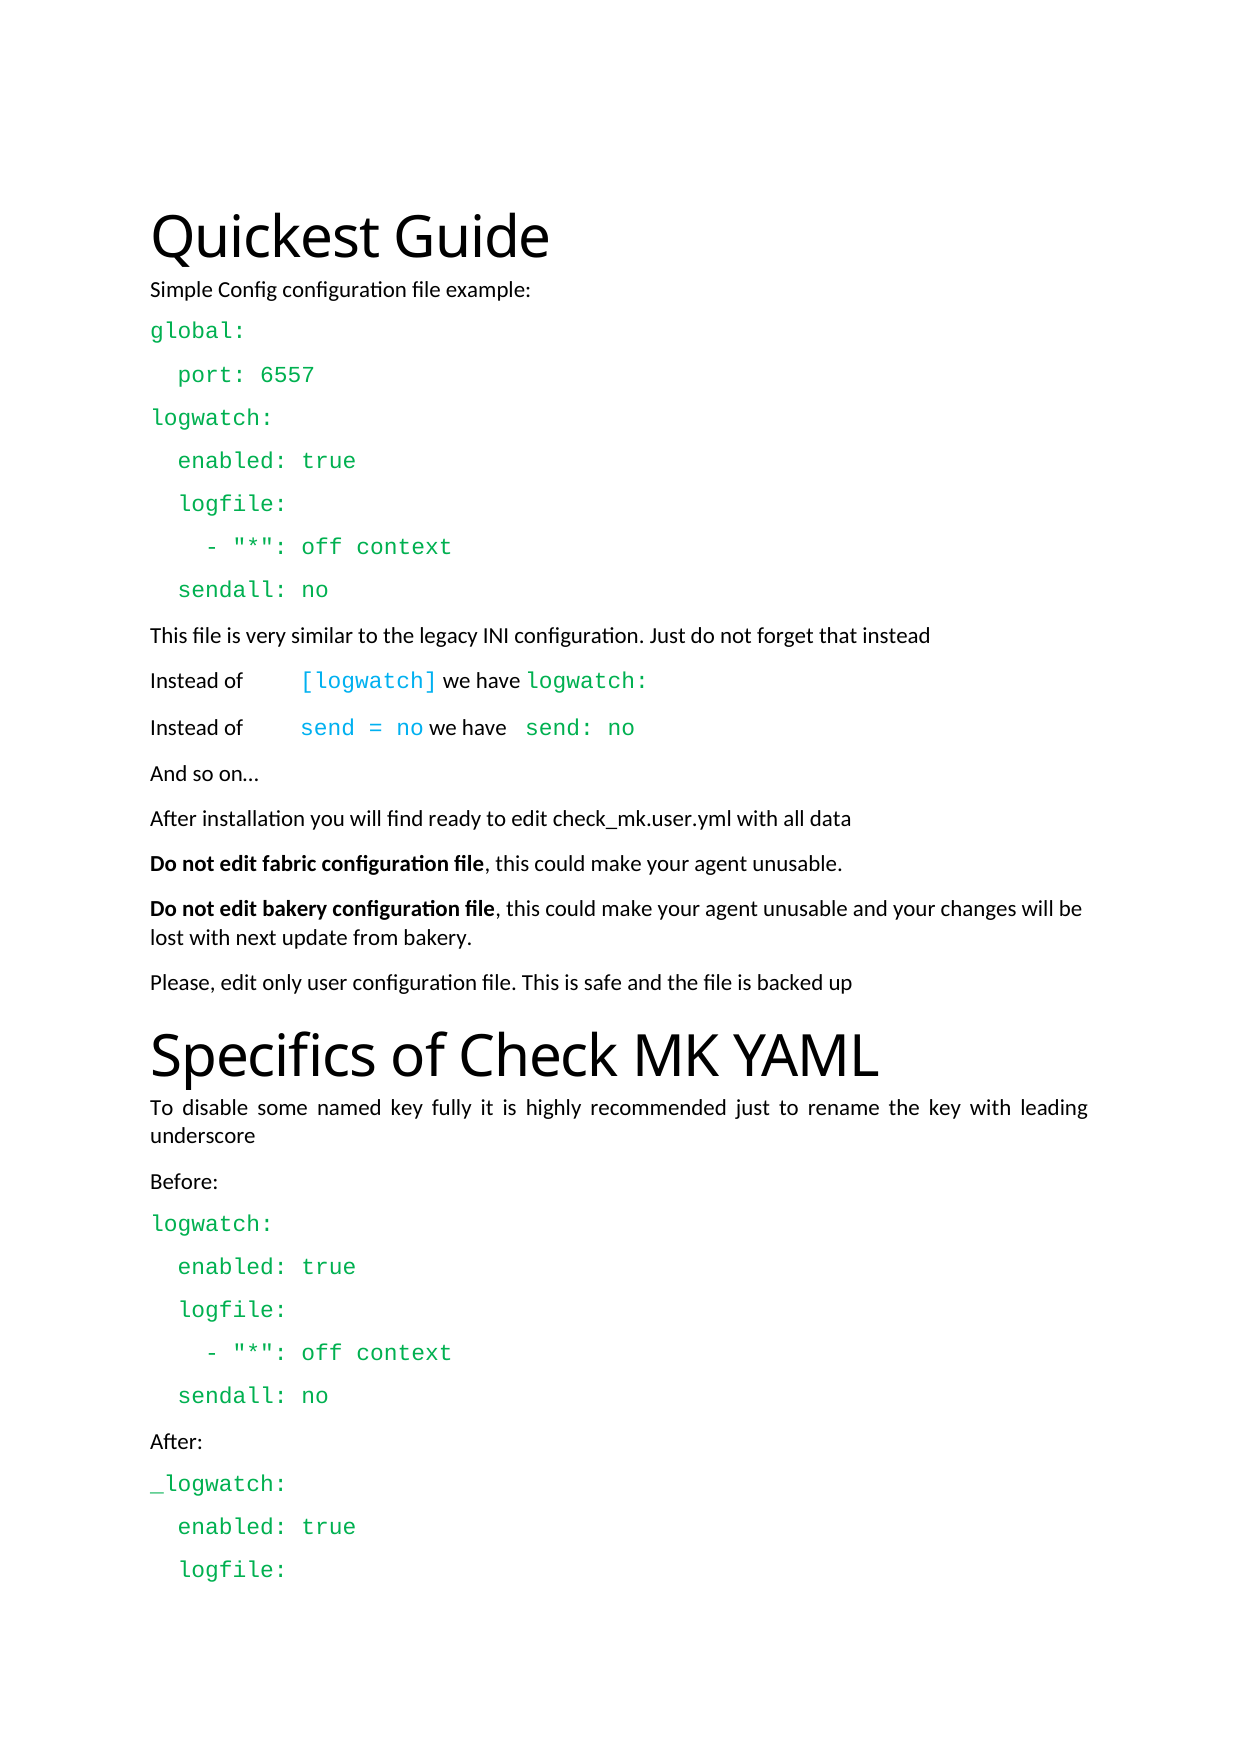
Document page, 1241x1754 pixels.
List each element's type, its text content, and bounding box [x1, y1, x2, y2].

text And so on… [150, 759, 1090, 787]
text Specifics of Check MK YAML [150, 1013, 1090, 1093]
text This file is very similar to the legacy INI configuration. Just do not forget that instead [150, 621, 1090, 649]
text enabled: true [150, 1255, 1090, 1281]
text logfile: [150, 492, 1090, 518]
text Please, edit only user configuration file. This is safe and the file is backed up [150, 968, 1090, 996]
text Simple Config configuration file example: [150, 275, 1090, 303]
text enabled: true [150, 449, 1090, 475]
text logwatch: [150, 1212, 1090, 1238]
text port: 6557 [150, 363, 1090, 389]
text - "*": off context [150, 1341, 1090, 1367]
text global: [150, 320, 1090, 346]
text Do not edit fabric configuration file, this could make your agent unusable. [150, 849, 1090, 877]
text enabled: true [150, 1515, 1090, 1541]
text After: [150, 1427, 1090, 1455]
text logwatch: [150, 406, 1090, 432]
text - "*": off context [150, 535, 1090, 561]
text Quickest Guide [150, 195, 1090, 275]
text To disable some named key fully it is highly recommended just to rename the key with leading underscore [150, 1093, 1090, 1149]
text logfile: [150, 1558, 1090, 1584]
text sendall: no [150, 578, 1090, 604]
text Instead of send = no we have send: no [150, 713, 1090, 742]
text After installation you will find ready to edit check_mk.user.yml with all data [150, 804, 1090, 832]
text Do not edit bakery configuration file, this could make your agent unusable and your changes will be lost with next update from bakery. [150, 894, 1090, 951]
text _logwatch: [150, 1472, 1090, 1498]
text Before: [150, 1167, 1090, 1195]
text sendall: no [150, 1384, 1090, 1410]
text logfile: [150, 1298, 1090, 1324]
text Instead of [logwatch] we have logwatch: [150, 666, 1090, 695]
